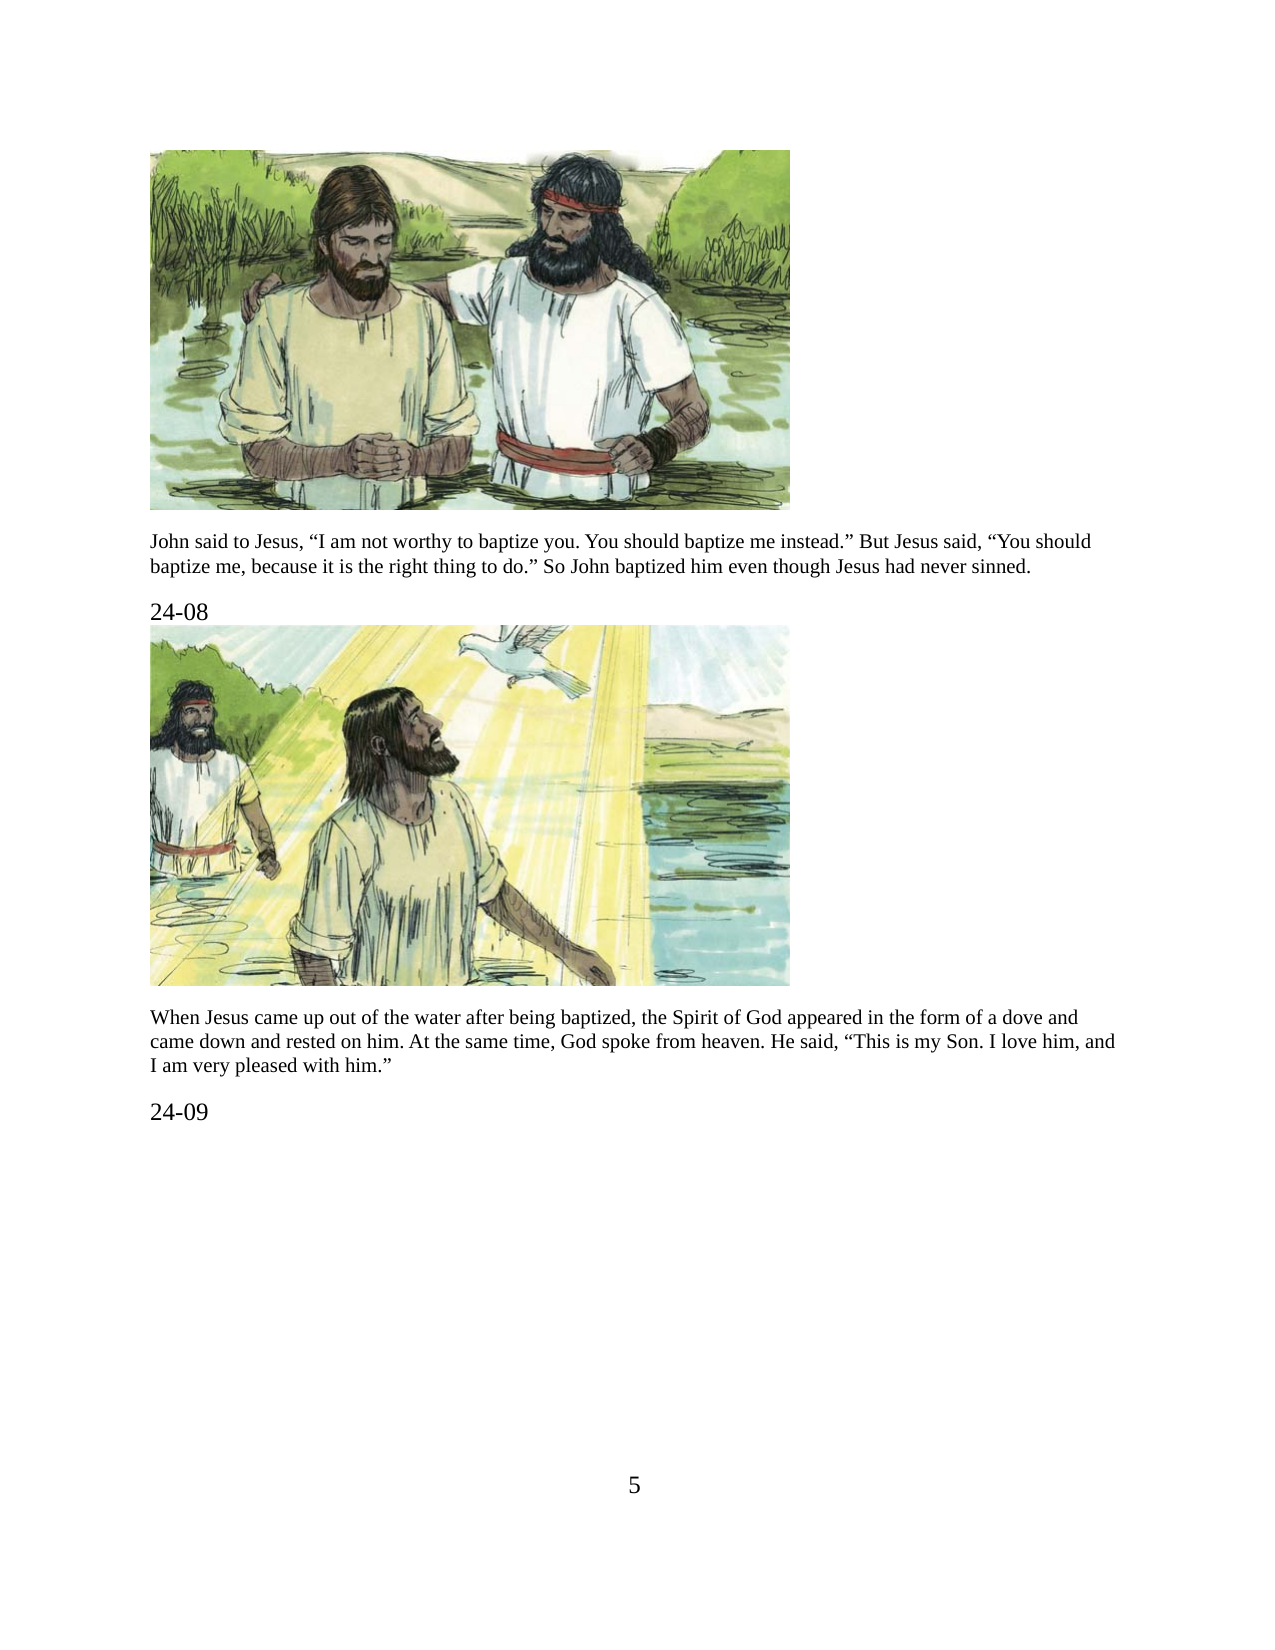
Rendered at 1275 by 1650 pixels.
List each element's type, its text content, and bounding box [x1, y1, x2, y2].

picture [150, 625, 790, 986]
picture [150, 150, 790, 510]
subtitle 24-09 [150, 1097, 1125, 1126]
text John said to Jesus, “I am not worthy to baptize you. You should baptize me instead.” But Jesus said, “You should baptize me, because it is the right thing to do.” So John baptized him even though Jesus had never sinned. [150, 529, 1125, 578]
text When Jesus came up out of the water after being baptized, the Spirit of God appeared in the form of a dove and came down and rested on him. At the same time, God spoke from heaven. He said, “This is my Son. I love him, and I am very pleased with him.” [150, 1005, 1125, 1077]
subtitle 24-08 [150, 597, 1125, 626]
